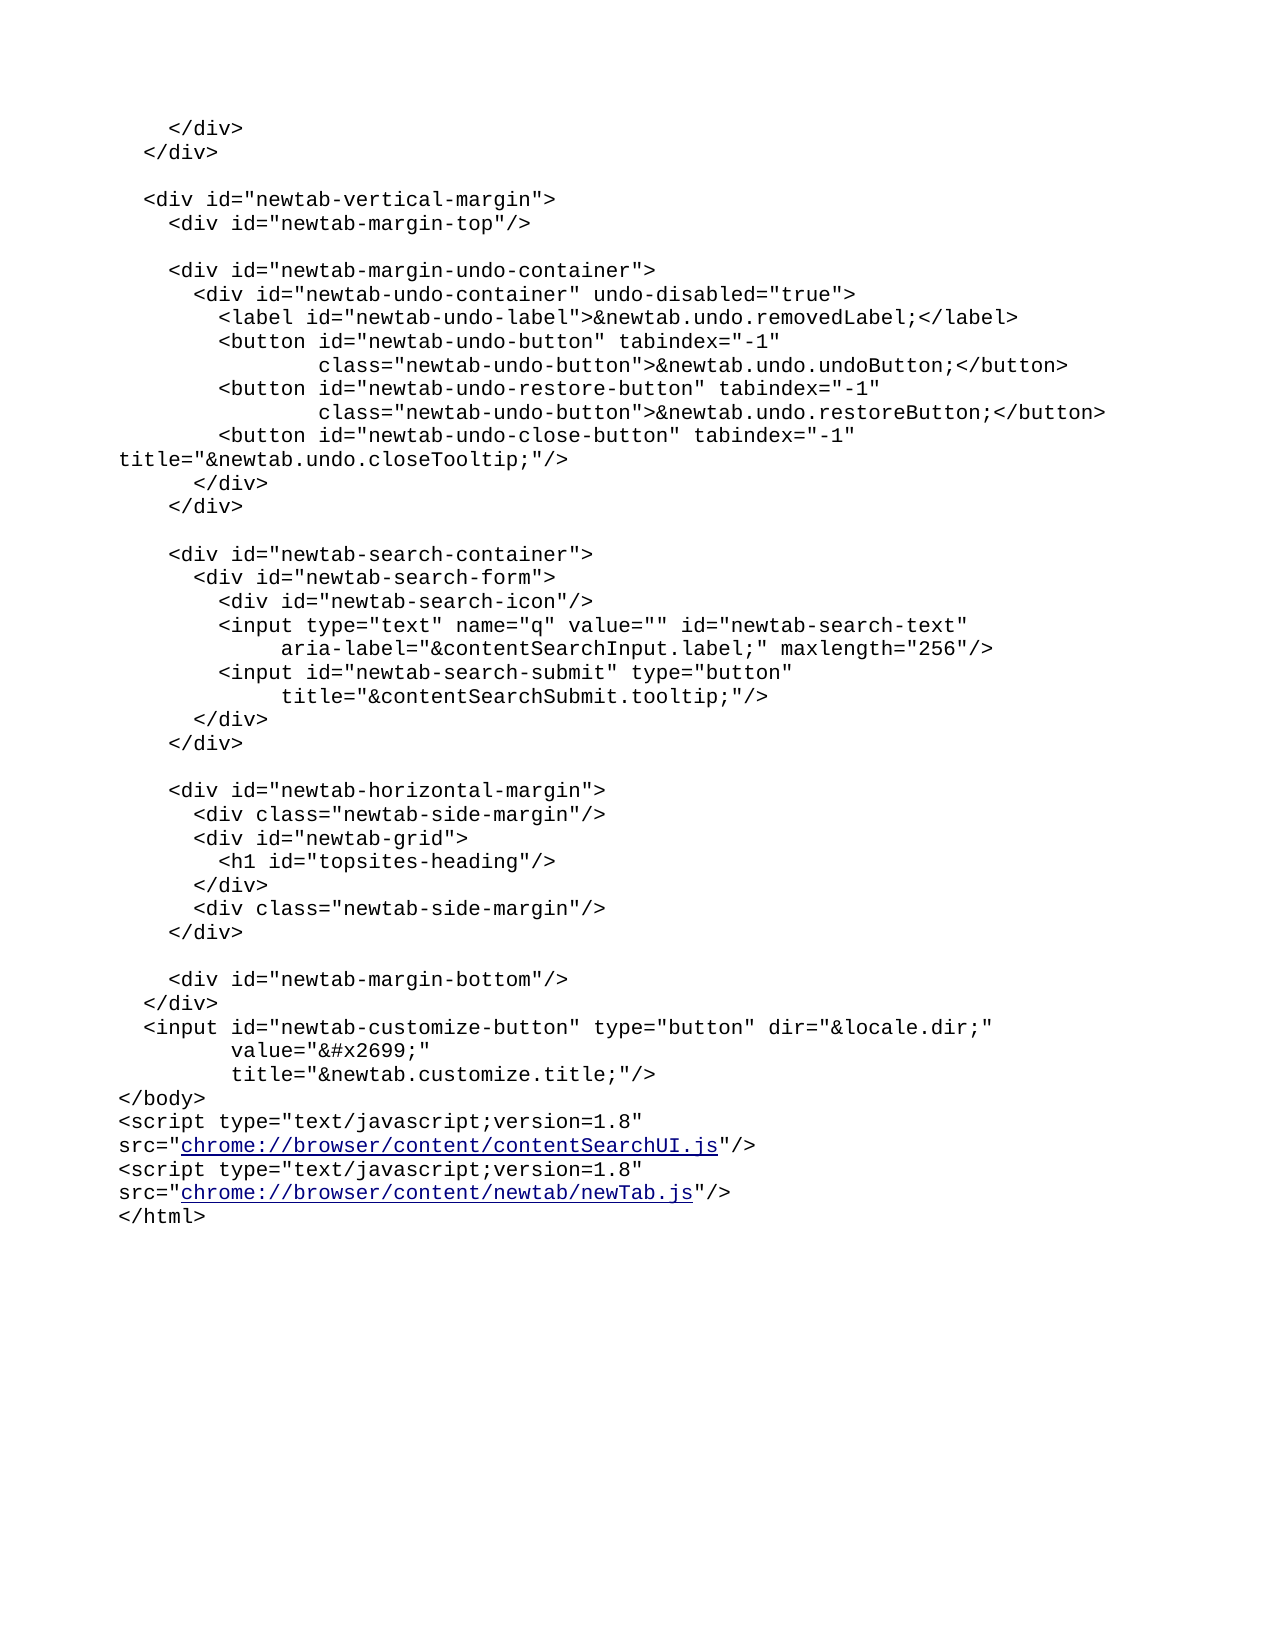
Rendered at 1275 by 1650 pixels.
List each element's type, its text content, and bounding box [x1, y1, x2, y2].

text aria-label="&contentSearchInput.label;" maxlength="256"/> [118, 638, 1157, 662]
text <label id="newtab-undo-label">&newtab.undo.removedLabel;</label> [118, 307, 1157, 331]
text </div> [118, 875, 1157, 898]
text class="newtab-undo-button">&newtab.undo.restoreButton;</button> [118, 402, 1157, 426]
text <div id="newtab-margin-top"/> [118, 213, 1157, 236]
text <div id="newtab-margin-undo-container"> [118, 260, 1157, 284]
text <button id="newtab-undo-button" tabindex="-1" [118, 331, 1157, 354]
text <script type="text/javascript;version=1.8" src="chrome://browser/content/contentSearchUI.js"/> [118, 1111, 1157, 1158]
text title="&newtab.customize.title;"/> [118, 1064, 1157, 1088]
text </div> [118, 733, 1157, 757]
text </html> [118, 1206, 1157, 1229]
text <div id="newtab-horizontal-margin"> [118, 780, 1157, 804]
text </div> [118, 496, 1157, 520]
text title="&contentSearchSubmit.tooltip;"/> [118, 686, 1157, 709]
text value="&#x2699;" [118, 1040, 1157, 1064]
text <div id="newtab-undo-container" undo-disabled="true"> [118, 284, 1157, 307]
text </div> [118, 993, 1157, 1017]
text <div id="newtab-search-icon"/> [118, 591, 1157, 615]
text </div> [118, 118, 1157, 142]
text <button id="newtab-undo-restore-button" tabindex="-1" [118, 378, 1157, 402]
text <div id="newtab-search-container"> [118, 544, 1157, 567]
text <div class="newtab-side-margin"/> [118, 898, 1157, 922]
text <input id="newtab-search-submit" type="button" [118, 662, 1157, 686]
text <input id="newtab-customize-button" type="button" dir="&locale.dir;" [118, 1017, 1157, 1040]
text </div> [118, 709, 1157, 733]
text <div id="newtab-search-form"> [118, 567, 1157, 591]
text <div id="newtab-vertical-margin"> [118, 189, 1157, 213]
text class="newtab-undo-button">&newtab.undo.undoButton;</button> [118, 354, 1157, 378]
text </div> [118, 473, 1157, 496]
text <script type="text/javascript;version=1.8" src="chrome://browser/content/newtab/newTab.js"/> [118, 1158, 1157, 1206]
text <div id="newtab-margin-bottom"/> [118, 969, 1157, 993]
text <h1 id="topsites-heading"/> [118, 851, 1157, 875]
text </body> [118, 1088, 1157, 1111]
text <button id="newtab-undo-close-button" tabindex="-1" title="&newtab.undo.closeTooltip;"/> [118, 426, 1157, 473]
text <div id="newtab-grid"> [118, 827, 1157, 851]
text <input type="text" name="q" value="" id="newtab-search-text" [118, 615, 1157, 638]
text <div class="newtab-side-margin"/> [118, 804, 1157, 827]
text </div> [118, 922, 1157, 946]
text </div> [118, 142, 1157, 165]
